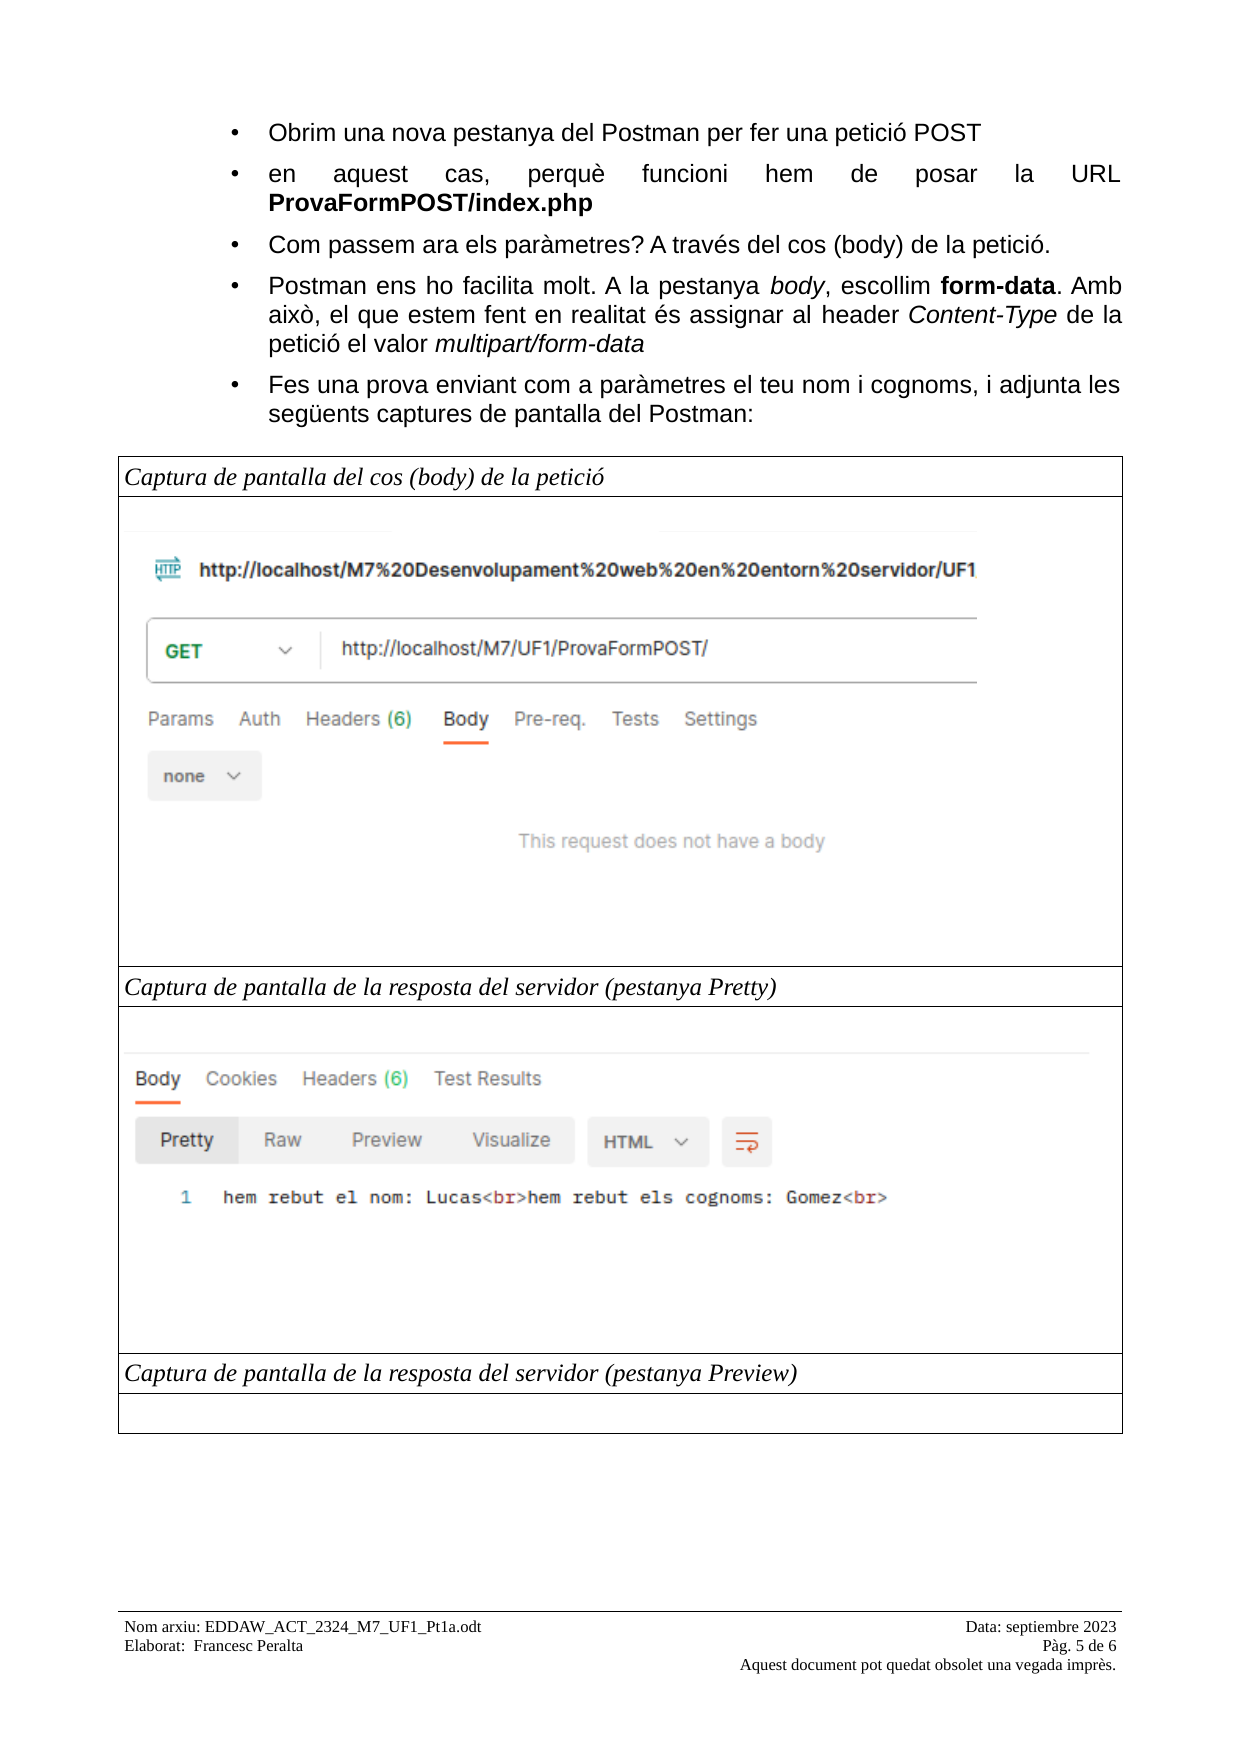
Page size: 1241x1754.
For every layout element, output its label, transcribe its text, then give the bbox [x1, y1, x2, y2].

picture [123, 531, 977, 903]
table_cell Captura de pantalla de la resposta del servidor (pestanya Preview) [119, 1354, 1122, 1393]
table_header Captura de pantalla del cos (body) de la petició [119, 457, 1122, 496]
table_cell Captura de pantalla de la resposta del servidor (pestanya Pretty) [119, 967, 1122, 1006]
table_cell [119, 1394, 1122, 1433]
table_cell [119, 1007, 1122, 1353]
list en aquest cas, perquè funcioni hem de posar la URL ProvaFormPOST/index.php [231, 159, 1122, 217]
list Postman ens ho facilita molt. A la pestanya body, escollim form-data. Amb això, el que estem fent en realitat és assignar al header Content-Type de la petició el valor multipart/form-data [231, 271, 1122, 357]
picture [123, 1041, 1090, 1290]
list Obrim una nova pestanya del Postman per fer una petició POST [231, 118, 1122, 147]
list Com passem ara els paràmetres? A través del cos (body) de la petició. [231, 229, 1122, 258]
table_cell [119, 497, 1122, 966]
list Fes una prova enviant com a paràmetres el teu nom i cognoms, i adjunta les següents captures de pantalla del Postman: [231, 370, 1122, 427]
